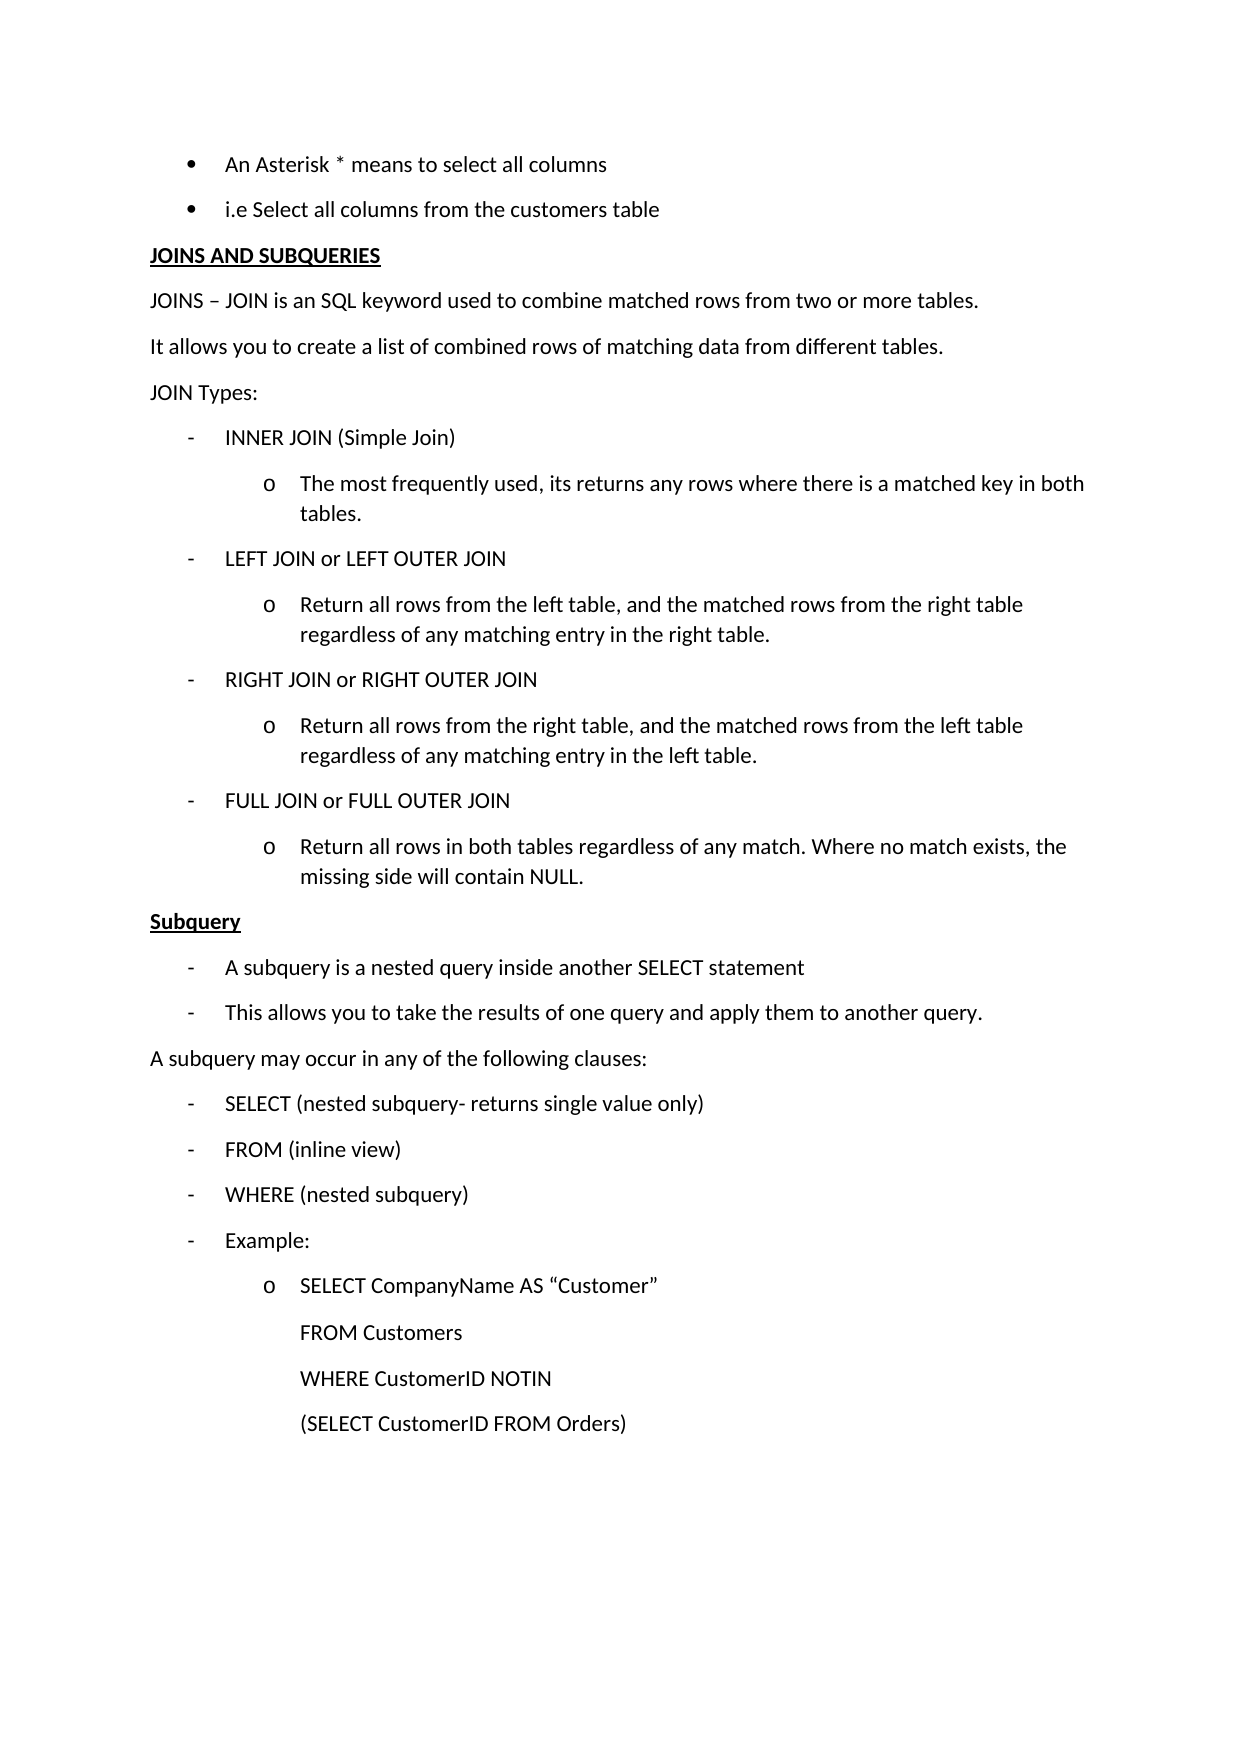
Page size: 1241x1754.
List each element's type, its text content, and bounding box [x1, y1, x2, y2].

list A subquery is a nested query inside another SELECT statement [187, 953, 1090, 981]
list SELECT (nested subquery- returns single value only) [187, 1089, 1090, 1117]
text Subquery [150, 907, 1090, 935]
list i.e Select all columns from the customers table [187, 196, 1090, 223]
list Example: [187, 1226, 1090, 1254]
text JOINS AND SUBQUERIES [150, 241, 1090, 269]
list FULL JOIN or FULL OUTER JOIN [187, 786, 1090, 814]
text A subquery may occur in any of the following clauses: [150, 1044, 1090, 1072]
list Return all rows from the right table, and the matched rows from the left table regardless of any matching entry in the left table. [262, 711, 1090, 769]
list An Asterisk * means to select all columns [187, 150, 1090, 178]
list FROM (inline view) [187, 1135, 1090, 1163]
text JOINS – JOIN is an SQL keyword used to combine matched rows from two or more tables. [150, 287, 1090, 314]
text FROM Customers [225, 1318, 1090, 1346]
list This allows you to take the results of one query and apply them to another query. [187, 998, 1090, 1026]
list RIGHT JOIN or RIGHT OUTER JOIN [187, 665, 1090, 693]
list Return all rows in both tables regardless of any match. Where no match exists, the missing side will contain NULL. [262, 832, 1090, 890]
list WHERE (nested subquery) [187, 1180, 1090, 1208]
list INNER JOIN (Simple Join) [187, 423, 1090, 451]
list LEFT JOIN or LEFT OUTER JOIN [187, 544, 1090, 572]
text (SELECT CustomerID FROM Orders) [225, 1409, 1090, 1437]
list The most frequently used, its returns any rows where there is a matched key in both tables. [262, 469, 1090, 527]
text JOIN Types: [150, 378, 1090, 406]
text WHERE CustomerID NOTIN [225, 1364, 1090, 1392]
text It allows you to create a list of combined rows of matching data from different tables. [150, 332, 1090, 360]
list SELECT CompanyName AS “Customer” [262, 1271, 1090, 1301]
list Return all rows from the left table, and the matched rows from the right table regardless of any matching entry in the right table. [262, 590, 1090, 648]
